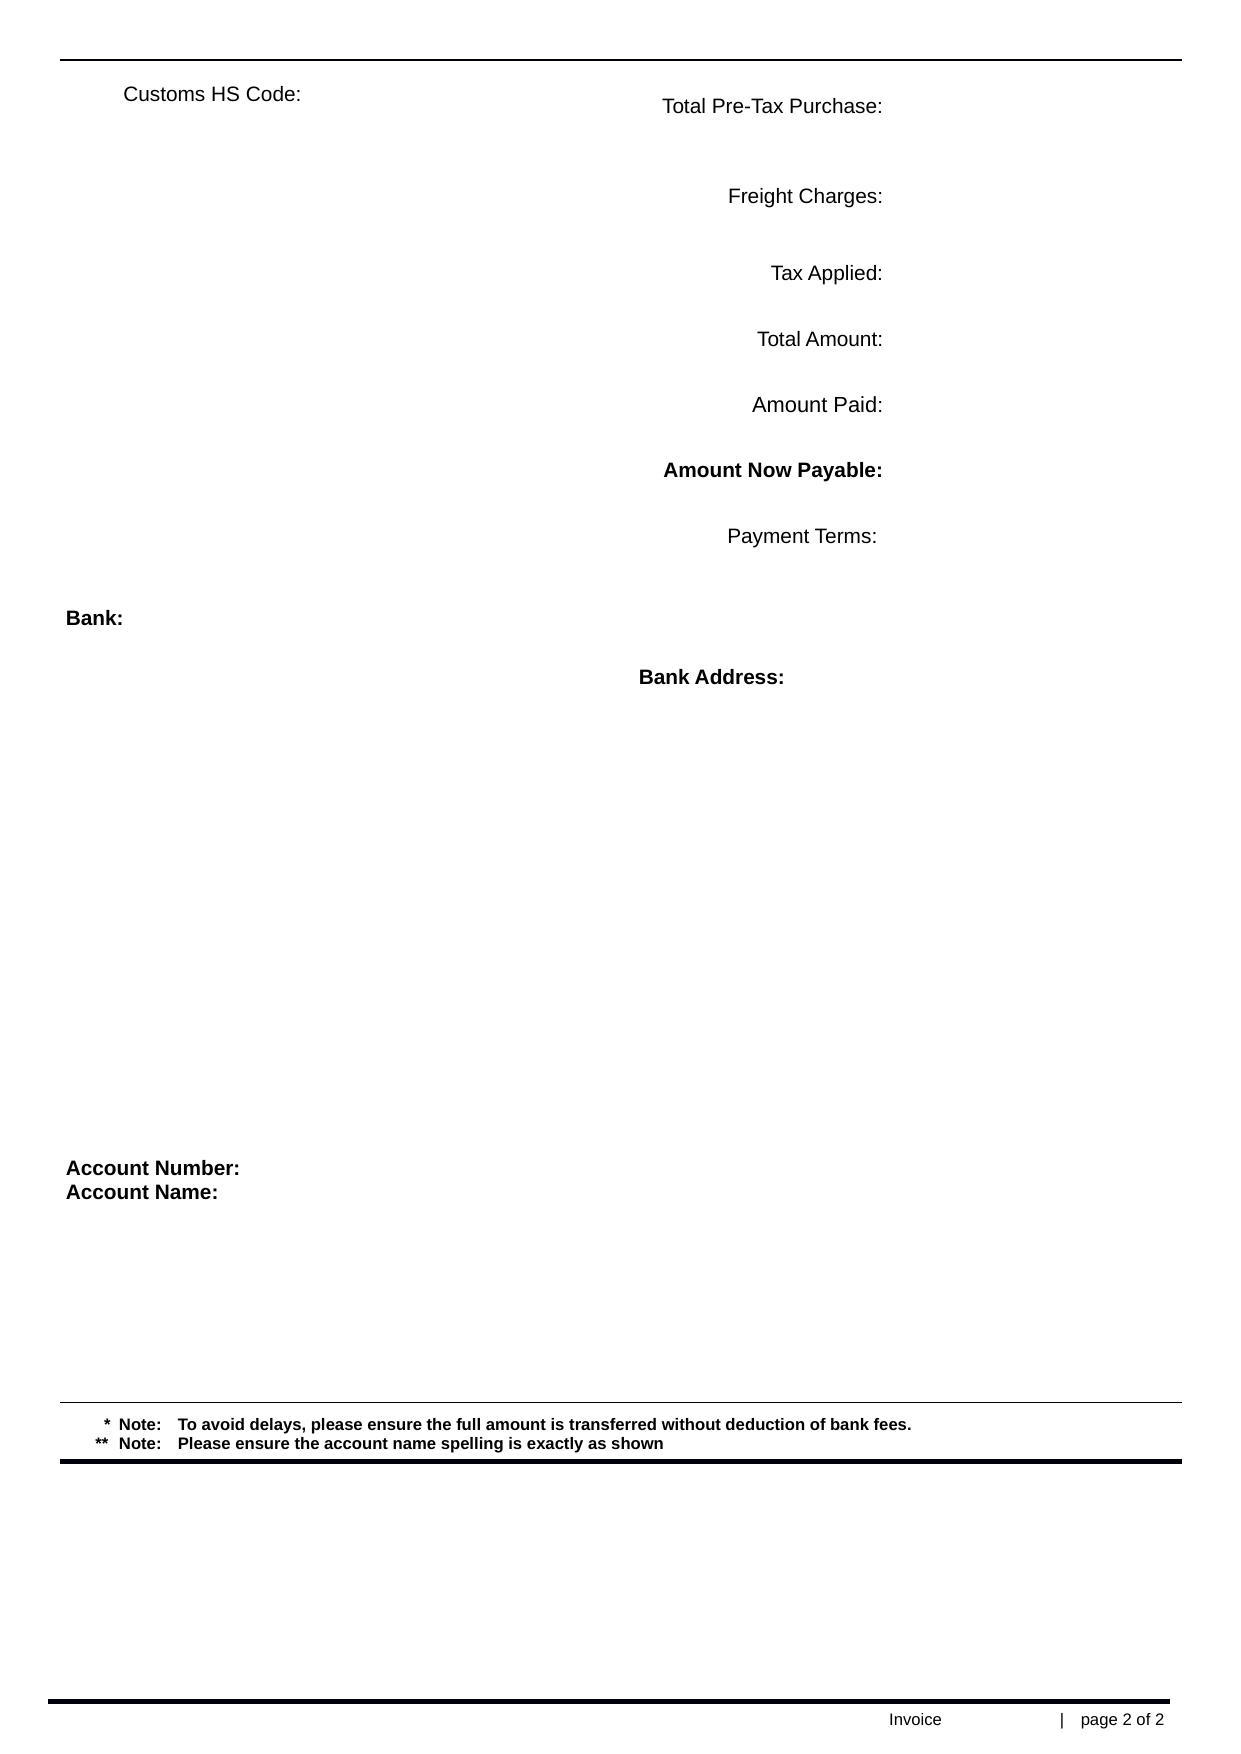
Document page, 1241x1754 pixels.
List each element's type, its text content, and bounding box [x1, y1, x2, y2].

table_cell <o.currency_id.name or ''> <formatLang(o.balance)> [886, 437, 1182, 503]
table_cell Bank: <o.partner_id.default_payment_method and o.partner_id.default_payment_method.bank_name and o.partner_id.default_payment_method.bank_name or '' > [60, 600, 1182, 659]
table_cell <o.currency_id.name or ''> <formatLang(o.shipping_charge)> [886, 151, 1182, 240]
table_cell [60, 503, 637, 568]
table_cell * Note: To avoid delays, please ensure the full amount is transferred without deduction of bank fees. ** Note: Please ensure the account name spelling is exactly as shown [60, 1403, 1182, 1459]
table_cell Payment Terms: [637, 503, 886, 568]
table_cell [60, 437, 637, 503]
table_cell <o.currency_id.name or ''> <formatLang(o.deposit_paid)> [886, 372, 1182, 437]
table_cell <o.partner_id.default_payment_method and o.partner_id.default_payment_method.bank_code and o.partner_id.default_payment_method.bank_code or ''> <o.partner_id.default_payment_method and o.partner_id.default_payment_method.branch_code and o.partner_id.default_payment_method.branch_code or ''> [247, 659, 633, 1150]
table_cell <o.partner_id.default_payment_method and o.partner_id.default_payment_method.account_number and o.partner_id.default_payment_method.account_number or ''> <o.partner_id.default_payment_method and o.partner_id.default_payment_method.account_name and o.partner_id.default_payment_method.account_name or '' > [247, 1150, 633, 1402]
table_cell Amount Now Payable: [637, 437, 886, 503]
table_header Customs HS Code: <o.product_tariff_code_id and o.product_tariff_code_id.name or ''> [60, 61, 637, 151]
table_cell Total Amount: [637, 306, 886, 372]
table_header <o.currency_id.name or ''> <formatLang(o.amount_untaxed)> [886, 61, 1182, 151]
table_cell Bank Address: <o.partner_id.default_payment_method and o.partner_id.default_payment_method.bank_address and o.partner_id.default_payment_method.bank_address or '' > [633, 659, 1182, 1402]
table_cell Freight Charges: [637, 151, 886, 240]
table_cell [60, 306, 637, 372]
table_cell <o.partner_id.default_payment_method and o.partner_id.default_payment_method.bank_code_desc and o.partner_id.default_payment_method.bank_code_desc or ''> <o.partner_id.default_payment_method and o.partner_id.default_payment_method.branch_code_desc and o.partner_id.default_payment_method.branch_code_desc or ''> [60, 659, 247, 1150]
table_cell [60, 372, 637, 437]
table_cell Amount Paid: [637, 372, 886, 437]
table_cell [60, 569, 1182, 599]
table_cell [60, 240, 637, 306]
table_cell <o.currency_id.name or ''> <formatLang(o.amount_tax)> [886, 240, 1182, 306]
table_cell <o.payment_term and o.payment_term.name or ''> [886, 503, 1182, 568]
table_header Total Pre-Tax Purchase: [637, 61, 886, 151]
table_cell <o.currency_id.name or ''> <formatLang(o.amount_total)> [886, 306, 1182, 372]
table_cell Tax Applied: [637, 240, 886, 306]
table_cell Account Number: Account Name: [60, 1150, 247, 1402]
table_cell [60, 151, 637, 240]
